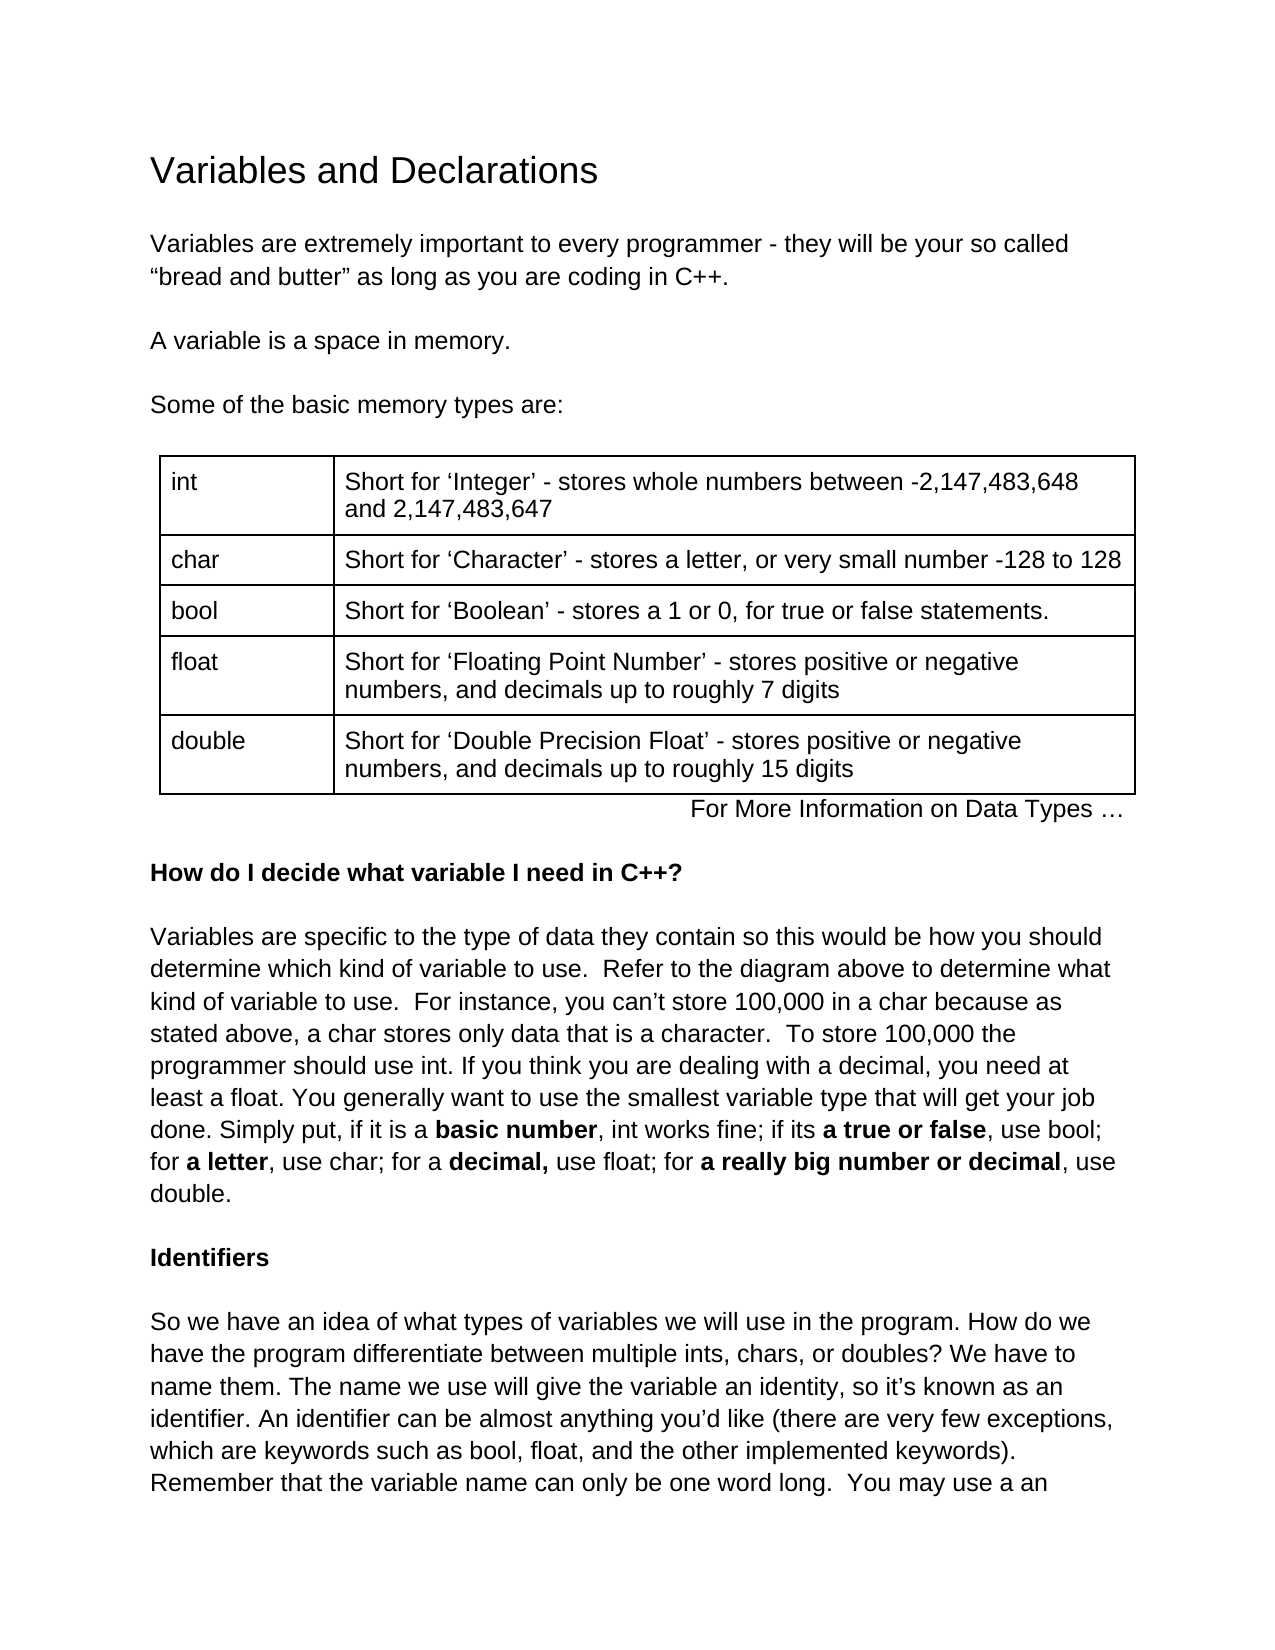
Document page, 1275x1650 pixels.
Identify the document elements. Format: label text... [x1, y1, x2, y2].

table_cell bool [161, 586, 333, 635]
text Identifiers [150, 1244, 1125, 1272]
text For More Information on Data Types … [150, 795, 1125, 823]
table_header Short for ‘Integer’ - stores whole numbers between -2,147,483,648 and 2,147,483,647 [335, 457, 1134, 533]
table_header int [161, 457, 333, 533]
table_cell float [161, 637, 333, 714]
text How do I decide what variable I need in C++? [150, 859, 1125, 887]
text So we have an idea of what types of variables we will use in the program. How do we have the program differentiate between multiple ints, chars, or doubles? We have to name them. The name we use will give the variable an identity, so it’s known as an identifier. An identifier can be almost anything you’d like (there are very few exceptions, which are keywords such as bool, float, and the other implemented keywords). Remember that the variable name can only be one word long. You may use a an [150, 1308, 1125, 1496]
text Variables and Declarations [150, 150, 1125, 192]
text A variable is a space in memory. [150, 326, 1125, 354]
table_cell char [161, 536, 333, 584]
table_cell Short for ‘Boolean’ - stores a 1 or 0, for true or false statements. [335, 586, 1134, 635]
text Variables are extremely important to every programmer - they will be your so called “bread and butter” as long as you are coding in C++. [150, 230, 1125, 290]
table_cell double [161, 716, 333, 793]
table_cell Short for ‘Double Precision Float’ - stores positive or negative numbers, and decimals up to roughly 15 digits [335, 716, 1134, 793]
table_cell Short for ‘Character’ - stores a letter, or very small number -128 to 128 [335, 536, 1134, 584]
text Variables are specific to the type of data they contain so this would be how you should determine which kind of variable to use. Refer to the diagram above to determine what kind of variable to use. For instance, you can’t store 100,000 in a char because as stated above, a char stores only data that is a character. To store 100,000 the programmer should use int. If you think you are dealing with a decimal, you need at least a float. You generally want to use the smallest variable type that will get your job done. Simply put, if it is a basic number, int works fine; if its a true or false, use bool; for a letter, use char; for a decimal, use float; for a really big number or decimal, use double. [150, 923, 1125, 1208]
table_cell Short for ‘Floating Point Number’ - stores positive or negative numbers, and decimals up to roughly 7 digits [335, 637, 1134, 714]
text Some of the basic memory types are: [150, 391, 1125, 418]
